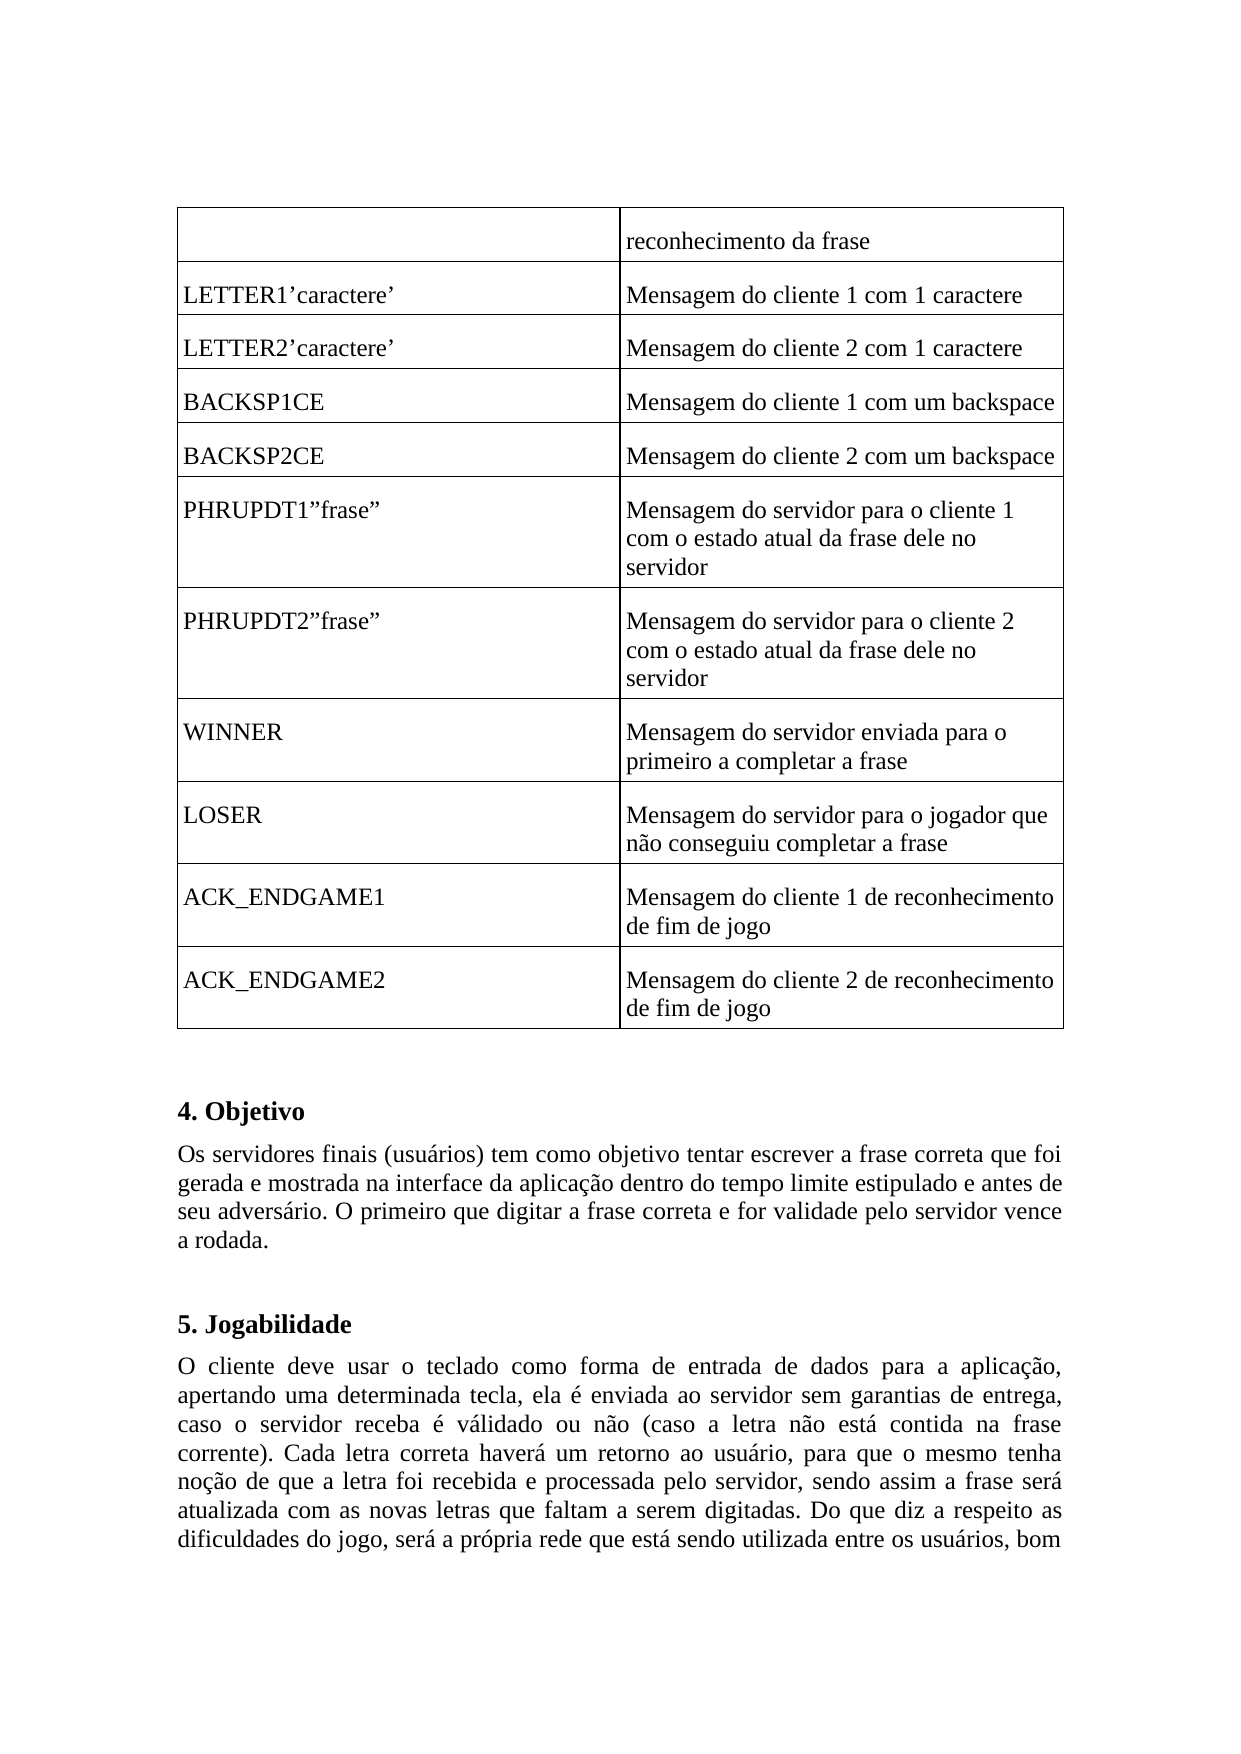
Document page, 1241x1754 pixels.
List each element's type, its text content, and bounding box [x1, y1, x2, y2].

table_cell LETTER1’caractere’ [178, 262, 619, 314]
table_cell LOSER [178, 782, 619, 863]
table_cell Mensagem do cliente 1 com 1 caractere [621, 262, 1063, 314]
table_cell Mensagem do servidor enviada para o primeiro a completar a frase [621, 699, 1063, 781]
table_cell Mensagem do servidor para o cliente 1 com o estado atual da frase dele no servidor [621, 477, 1063, 587]
table_cell Mensagem do cliente 1 de reconhecimento de fim de jogo [621, 864, 1063, 946]
table_cell PHRUPDT1”frase” [178, 477, 619, 587]
table_cell PHRUPDT2”frase” [178, 588, 619, 698]
table_cell LETTER2’caractere’ [178, 315, 619, 368]
text Os servidores finais (usuários) tem como objetivo tentar escrever a frase correta que foi gerada e mostrada na interface da aplicação dentro do tempo limite estipulado e antes de seu adversário. O primeiro que digitar a frase correta e for validade pelo servidor vence a rodada. [177, 1139, 1063, 1254]
table_cell Mensagem do cliente 2 de reconhecimento de fim de jogo [621, 947, 1063, 1028]
text O cliente deve usar o teclado como forma de entrada de dados para a aplicação, apertando uma determinada tecla, ela é enviada ao servidor sem garantias de entrega, caso o servidor receba é válidado ou não (caso a letra não está contida na frase corrente). Cada letra correta haverá um retorno ao usuário, para que o mesmo tenha noção de que a letra foi recebida e processada pelo servidor, sendo assim a frase será atualizada com as novas letras que faltam a serem digitadas. Do que diz a respeito as dificuldades do jogo, será a própria rede que está sendo utilizada entre os usuários, bom [177, 1351, 1063, 1553]
table_cell Mensagem do servidor para o cliente 2 com o estado atual da frase dele no servidor [621, 588, 1063, 698]
table_cell ACK_ENDGAME1 [178, 864, 619, 946]
table_cell ACK_ENDGAME2 [178, 947, 619, 1028]
table_cell BACKSP1CE [178, 369, 619, 422]
table_cell WINNER [178, 699, 619, 781]
table_cell [178, 208, 619, 261]
table_cell reconhecimento da frase [621, 208, 1063, 261]
table_cell Mensagem do servidor para o jogador que não conseguiu completar a frase [621, 782, 1063, 863]
table_cell BACKSP2CE [178, 423, 619, 476]
text 5. Jogabilidade [177, 1308, 1063, 1339]
subtitle 4. Objetivo [177, 1095, 1063, 1126]
table_cell Mensagem do cliente 1 com um backspace [621, 369, 1063, 422]
table_cell Mensagem do cliente 2 com 1 caractere [621, 315, 1063, 368]
table_cell Mensagem do cliente 2 com um backspace [621, 423, 1063, 476]
